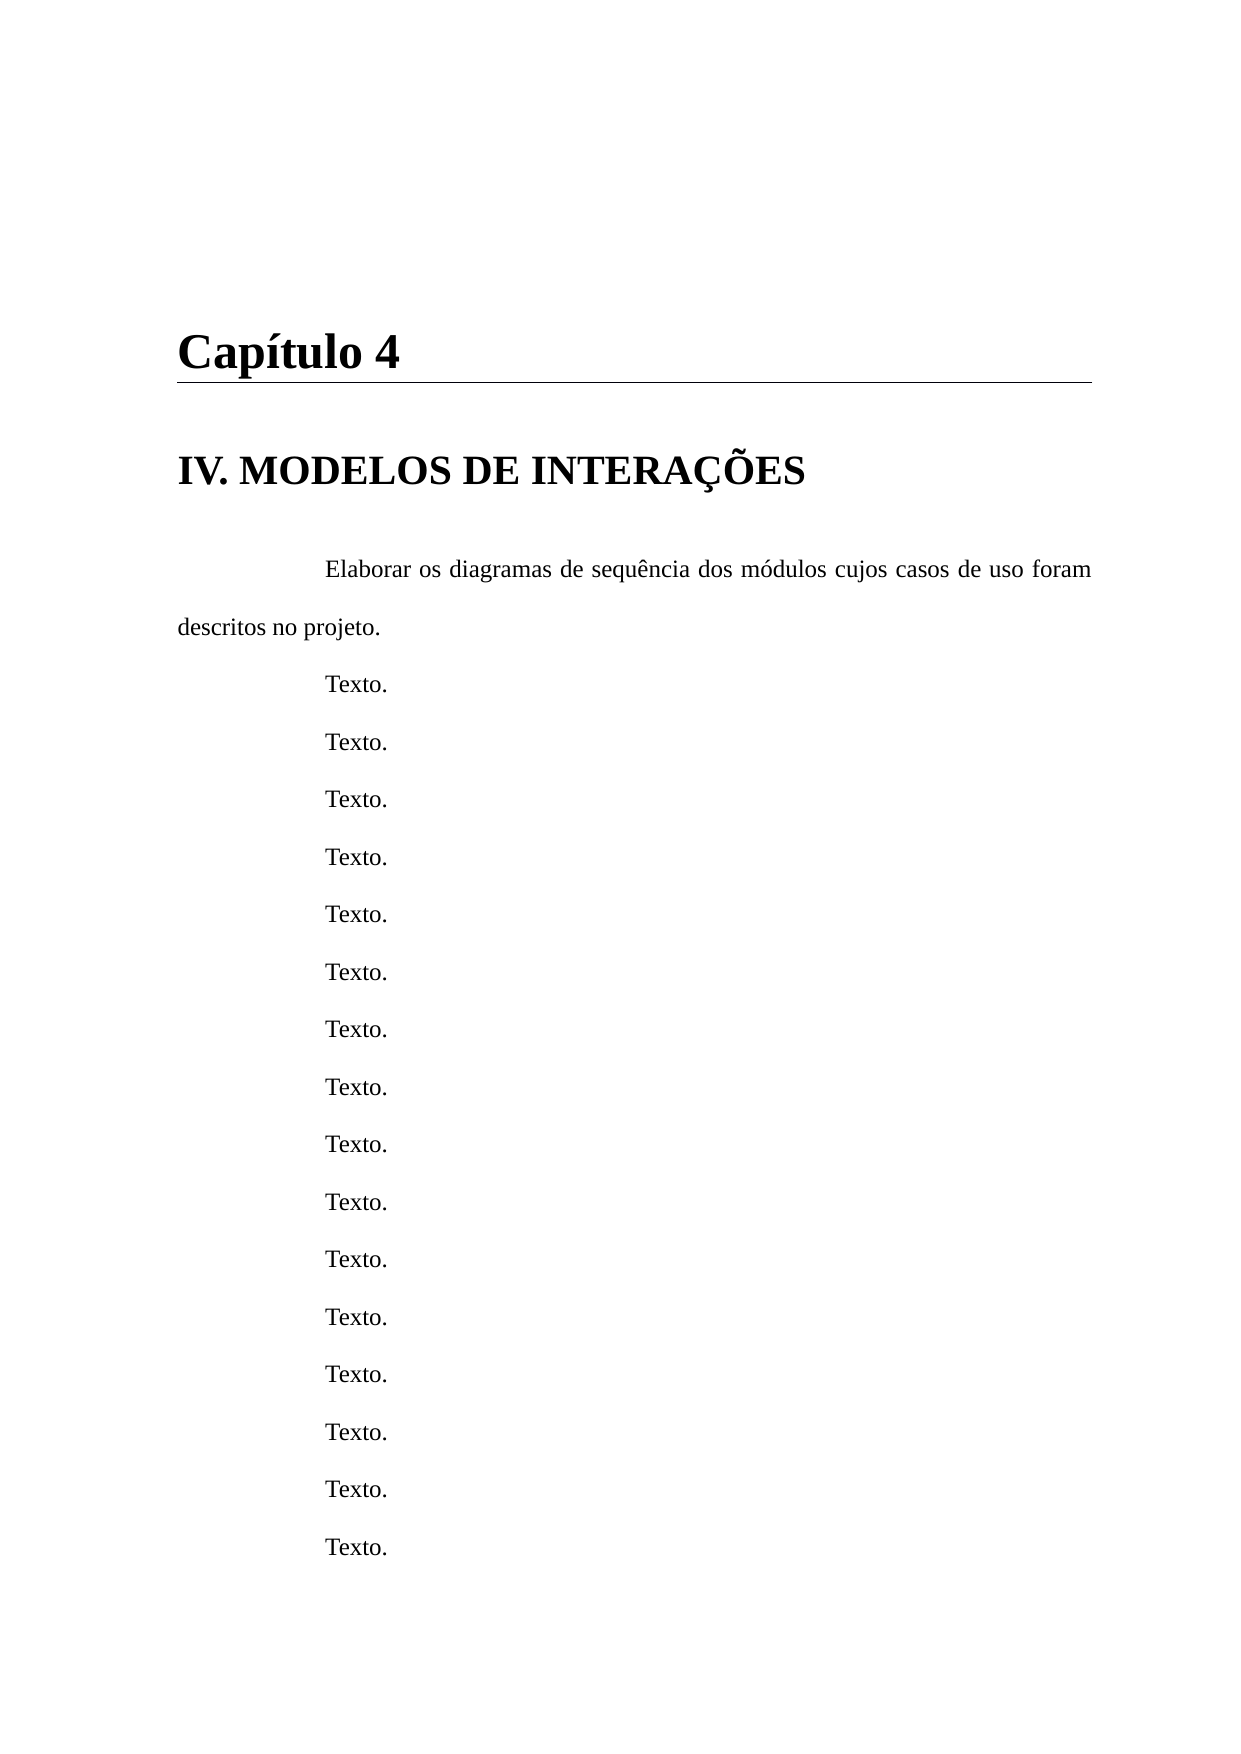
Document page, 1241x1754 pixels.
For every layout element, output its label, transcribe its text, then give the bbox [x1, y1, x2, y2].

text Texto. [177, 784, 1092, 813]
subtitle iv. Modelos de interações [177, 446, 1092, 494]
text Texto. [177, 1129, 1092, 1158]
text Elaborar os diagramas de sequência dos módulos cujos casos de uso foram descritos no projeto. [177, 554, 1092, 640]
text Texto. [177, 1187, 1092, 1215]
text Texto. [177, 1072, 1092, 1100]
text Texto. [177, 1532, 1092, 1560]
text Texto. [177, 669, 1092, 698]
text Texto. [177, 899, 1092, 928]
text Texto. [177, 1244, 1092, 1273]
text Texto. [177, 1474, 1092, 1503]
text Texto. [177, 1417, 1092, 1445]
text Texto. [177, 842, 1092, 870]
text Texto. [177, 1359, 1092, 1388]
text Texto. [177, 727, 1092, 755]
text Capítulo 4 [177, 322, 1092, 382]
text Texto. [177, 1014, 1092, 1043]
text Texto. [177, 1302, 1092, 1330]
text Texto. [177, 957, 1092, 985]
